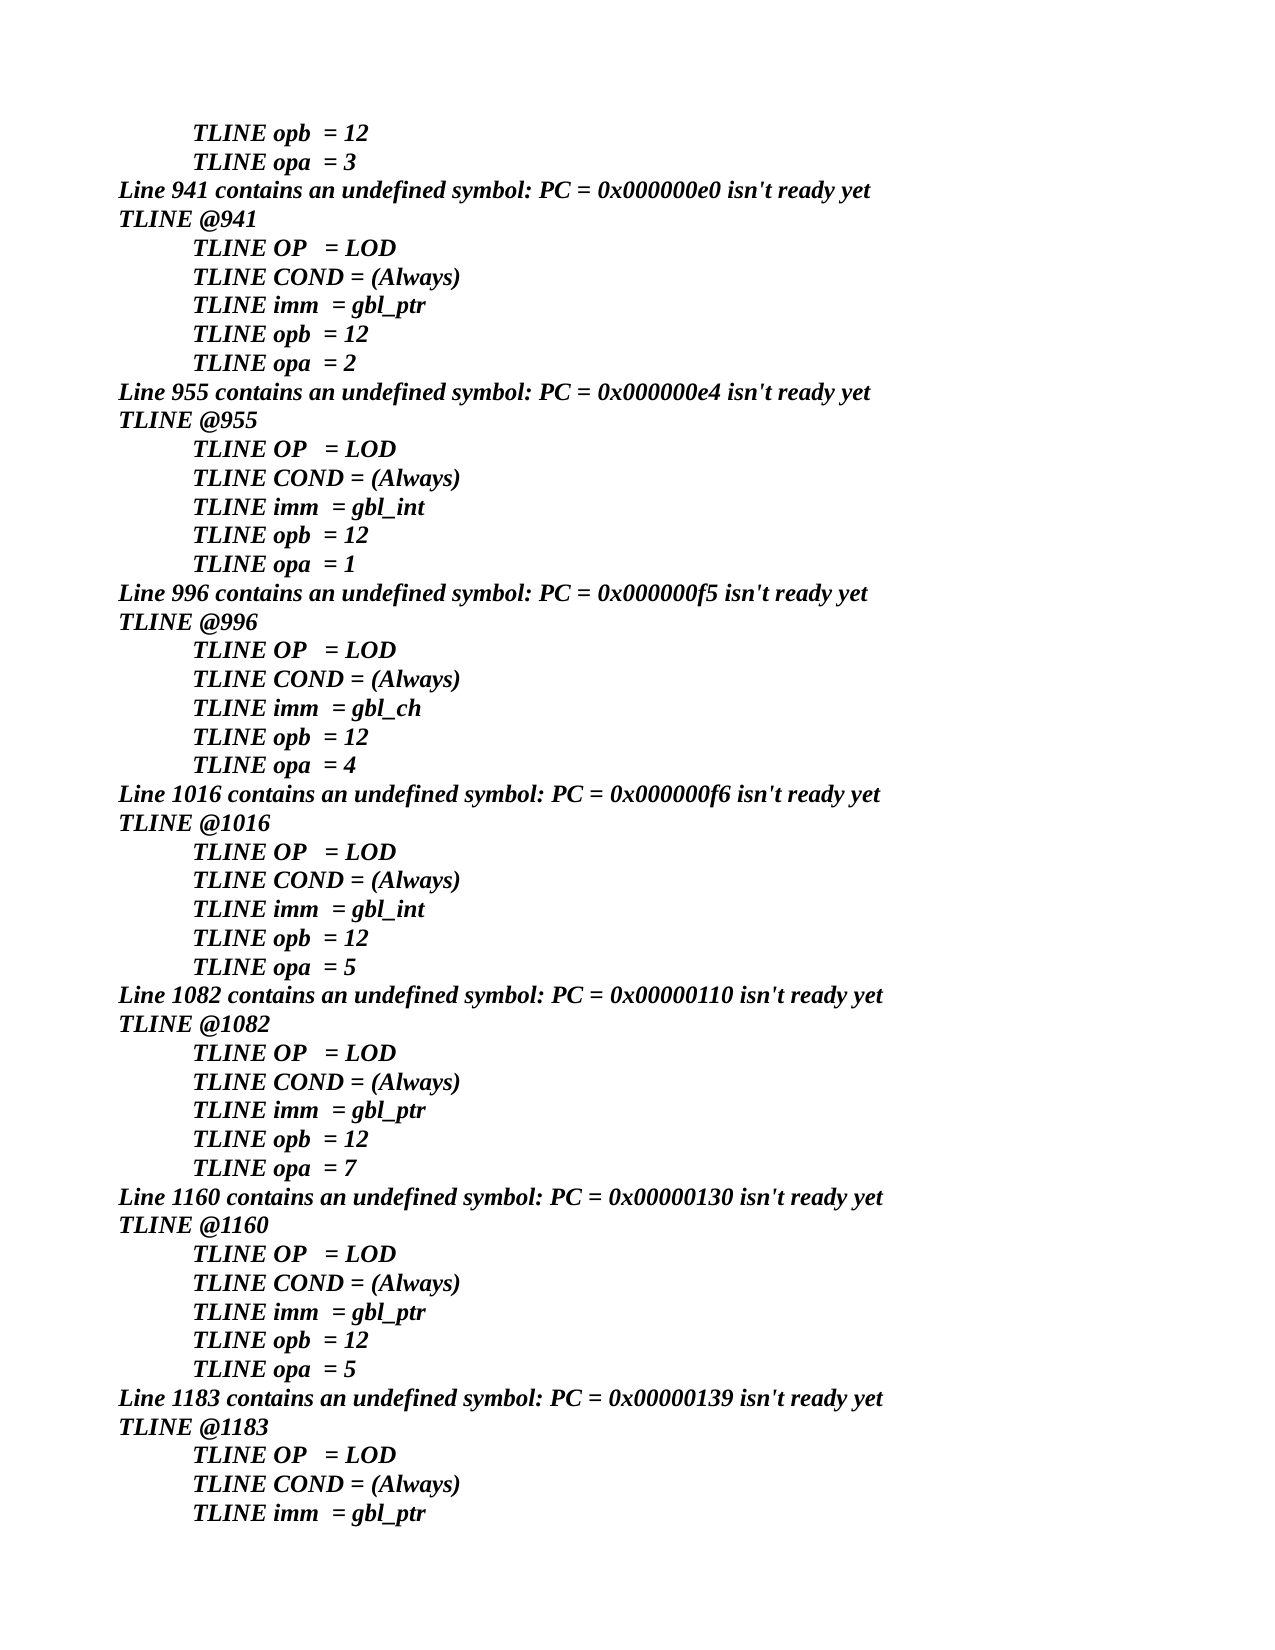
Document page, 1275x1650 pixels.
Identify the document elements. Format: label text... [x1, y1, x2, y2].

text Line 996 contains an undefined symbol: PC = 0x000000f5 isn't ready yet [118, 578, 1157, 607]
text TLINE opa = 2 [118, 348, 1157, 377]
text TLINE opb = 12 [118, 521, 1157, 549]
text TLINE OP = LOD [118, 636, 1157, 664]
text TLINE COND = (Always) [118, 664, 1157, 693]
text TLINE @1016 [118, 808, 1157, 837]
text TLINE imm = gbl_int [118, 894, 1157, 923]
text TLINE imm = gbl_ptr [118, 291, 1157, 319]
text Line 1160 contains an undefined symbol: PC = 0x00000130 isn't ready yet [118, 1182, 1157, 1211]
text TLINE imm = gbl_ptr [118, 1096, 1157, 1124]
text TLINE imm = gbl_ptr [118, 1498, 1157, 1527]
text TLINE @1183 [118, 1412, 1157, 1441]
text TLINE COND = (Always) [118, 1067, 1157, 1096]
text TLINE opb = 12 [118, 319, 1157, 348]
text TLINE COND = (Always) [118, 1268, 1157, 1297]
text TLINE OP = LOD [118, 837, 1157, 866]
text TLINE OP = LOD [118, 434, 1157, 463]
text TLINE COND = (Always) [118, 463, 1157, 492]
text TLINE opa = 4 [118, 751, 1157, 779]
text TLINE @955 [118, 406, 1157, 434]
text TLINE @996 [118, 607, 1157, 636]
text Line 941 contains an undefined symbol: PC = 0x000000e0 isn't ready yet [118, 176, 1157, 204]
text TLINE opa = 1 [118, 549, 1157, 578]
text TLINE opb = 12 [118, 118, 1157, 147]
text TLINE opb = 12 [118, 1326, 1157, 1354]
text TLINE @1160 [118, 1211, 1157, 1239]
text Line 1082 contains an undefined symbol: PC = 0x00000110 isn't ready yet [118, 981, 1157, 1009]
text TLINE imm = gbl_ptr [118, 1297, 1157, 1326]
text TLINE @941 [118, 204, 1157, 233]
text TLINE opa = 5 [118, 952, 1157, 981]
text TLINE OP = LOD [118, 1441, 1157, 1469]
text TLINE opb = 12 [118, 1124, 1157, 1153]
text TLINE opa = 5 [118, 1354, 1157, 1383]
text TLINE opa = 7 [118, 1153, 1157, 1182]
text Line 1183 contains an undefined symbol: PC = 0x00000139 isn't ready yet [118, 1383, 1157, 1412]
text TLINE OP = LOD [118, 233, 1157, 262]
text TLINE opb = 12 [118, 923, 1157, 952]
text Line 955 contains an undefined symbol: PC = 0x000000e4 isn't ready yet [118, 377, 1157, 406]
text TLINE COND = (Always) [118, 1469, 1157, 1498]
text TLINE opa = 3 [118, 147, 1157, 176]
text TLINE imm = gbl_int [118, 492, 1157, 521]
text TLINE COND = (Always) [118, 262, 1157, 291]
text TLINE OP = LOD [118, 1239, 1157, 1268]
text TLINE OP = LOD [118, 1038, 1157, 1067]
text TLINE @1082 [118, 1009, 1157, 1038]
text TLINE COND = (Always) [118, 866, 1157, 894]
text TLINE opb = 12 [118, 722, 1157, 751]
text TLINE imm = gbl_ch [118, 693, 1157, 722]
text Line 1016 contains an undefined symbol: PC = 0x000000f6 isn't ready yet [118, 779, 1157, 808]
